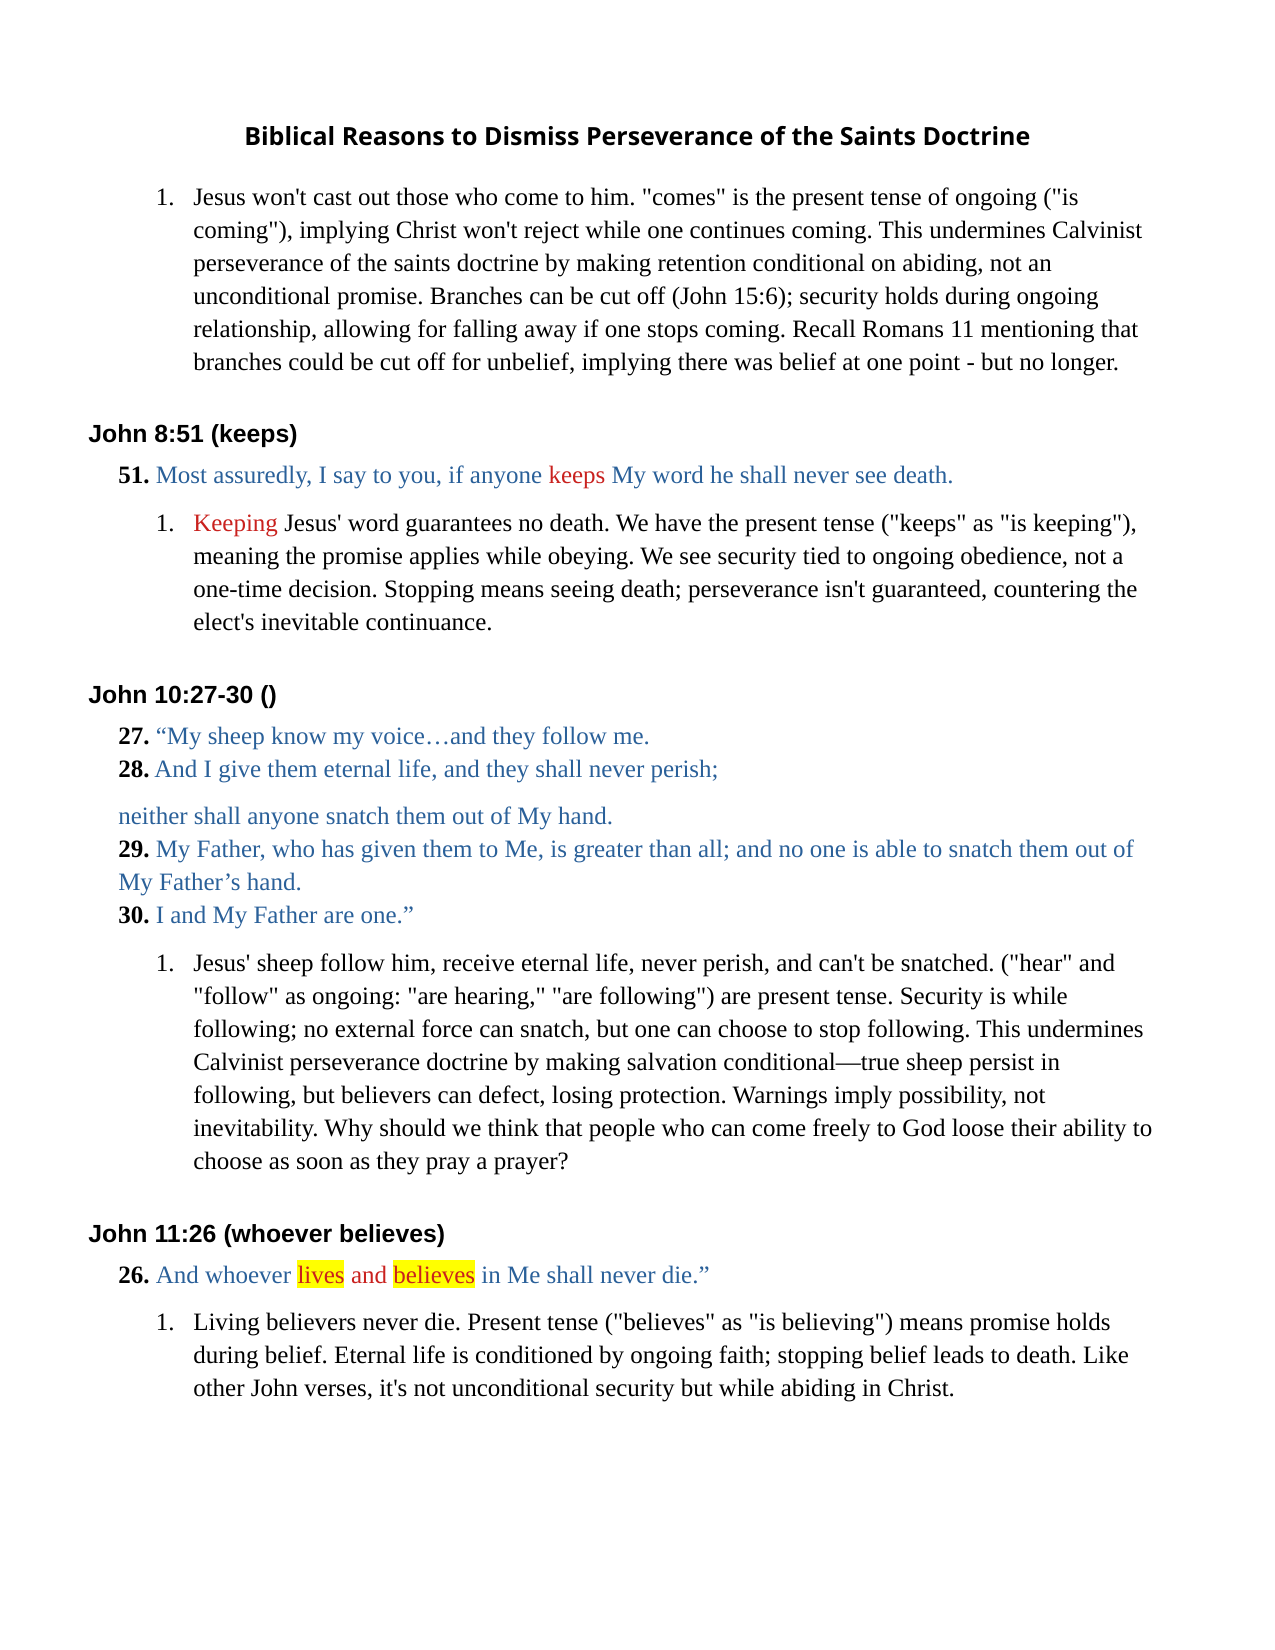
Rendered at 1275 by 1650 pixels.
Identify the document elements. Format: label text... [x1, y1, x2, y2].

list Keeping Jesus' word guarantees no death. We have the present tense ("keeps" as "is keeping"), meaning the promise applies while obeying. We see security tied to ongoing obedience, not a one-time decision. Stopping means seeing death; perseverance isn't guaranteed, countering the elect's inevitable continuance. [156, 508, 1157, 636]
list Living believers never die. Present tense ("believes" as "is believing") means promise holds during belief. Eternal life is conditioned by ongoing faith; stopping belief leads to death. Like other John verses, it's not unconditional security but while abiding in Christ. [156, 1307, 1157, 1402]
subtitle John 8:51 (keeps) [88, 419, 1157, 448]
subtitle John 11:26 (whoever believes) [88, 1219, 1157, 1247]
list Jesus' sheep follow him, receive eternal life, never perish, and can't be snatched. ("hear" and "follow" as ongoing: "are hearing," "are following") are present tense. Security is while following; no external force can snatch, but one can choose to stop following. This undermines Calvinist perseverance doctrine by making salvation conditional—true sheep persist in following, but believers can defect, losing protection. Warnings imply possibility, not inevitability. Why should we think that people who can come freely to God loose their ability to choose as soon as they pray a prayer? [156, 948, 1157, 1175]
text 27. “My sheep know my voice…and they follow me. 28. And I give them eternal life, and they shall never perish; [118, 721, 1157, 782]
text neither shall anyone snatch them out of My hand. 29. My Father, who has given them to Me, is greater than all; and no one is able to snatch them out of My Father’s hand. 30. I and My Father are one.” [118, 801, 1157, 929]
subtitle John 10:27-30 () [88, 680, 1157, 708]
text 51. Most assuredly, I say to you, if anyone keeps My word he shall never see death. [118, 460, 1157, 489]
list Jesus won't cast out those who come to him. "comes" is the present tense of ongoing ("is coming"), implying Christ won't reject while one continues coming. This undermines Calvinist perseverance of the saints doctrine by making retention conditional on abiding, not an unconditional promise. Branches can be cut off (John 15:6); security holds during ongoing relationship, allowing for falling away if one stops coming. Recall Romans 11 mentioning that branches could be cut off for unbelief, implying there was belief at one point - but no longer. [156, 182, 1157, 376]
text 26. And whoever lives and believes in Me shall never die.” [118, 1260, 1157, 1288]
